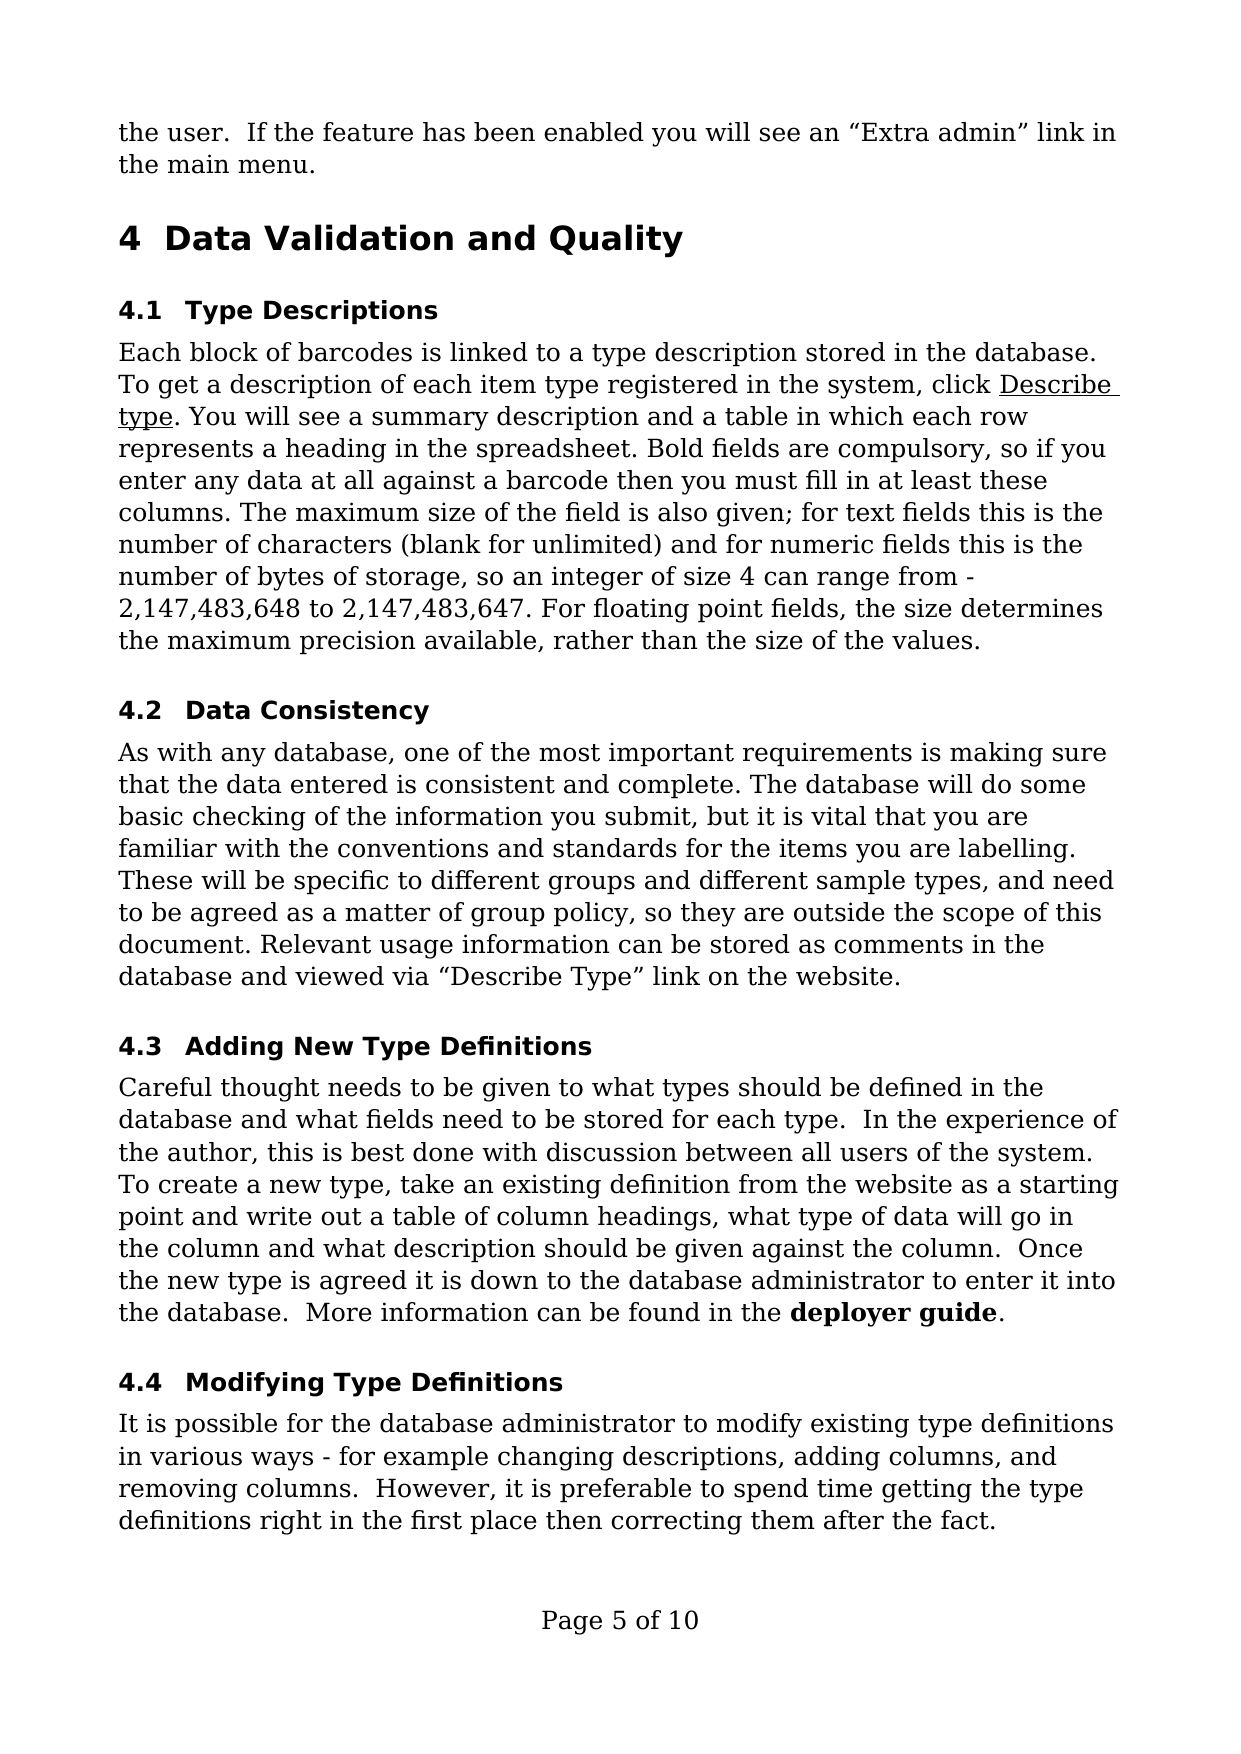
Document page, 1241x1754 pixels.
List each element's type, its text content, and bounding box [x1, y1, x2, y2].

text Each block of barcodes is linked to a type description stored in the database. To get a description of each item type registered in the system, click Describe type. You will see a summary description and a table in which each row represents a heading in the spreadsheet. Bold fields are compulsory, so if you enter any data at all against a barcode then you must fill in at least these columns. The maximum size of the field is also given; for text fields this is the number of characters (blank for unlimited) and for numeric fields this is the number of bytes of storage, so an integer of size 4 can range from -2,147,483,648 to 2,147,483,647. For floating point fields, the size determines the maximum precision available, rather than the size of the values. [118, 338, 1122, 656]
subtitle Type Descriptions [118, 296, 1122, 325]
text Careful thought needs to be given to what types should be defined in the database and what fields need to be stored for each type. In the experience of the author, this is best done with discussion between all users of the system. To create a new type, take an existing definition from the website as a starting point and write out a table of column headings, what type of data will go in the column and what description should be given against the column. Once the new type is agreed it is down to the database administrator to enter it into the database. More information can be found in the deployer guide. [118, 1074, 1122, 1328]
subtitle Data Consistency [118, 696, 1122, 725]
subtitle Adding New Type Definitions [118, 1032, 1122, 1061]
subtitle Modifying Type Definitions [118, 1368, 1122, 1397]
text the user. If the feature has been enabled you will see an “Extra admin” link in the main menu. [118, 118, 1122, 179]
text As with any database, one of the most important requirements is making sure that the data entered is consistent and complete. The database will do some basic checking of the information you submit, but it is vital that you are familiar with the conventions and standards for the items you are labelling. These will be specific to different groups and different sample types, and need to be agreed as a matter of group policy, so they are outside the scope of this document. Relevant usage information can be stored as comments in the database and viewed via “Describe Type” link on the website. [118, 738, 1122, 992]
subtitle Data Validation and Quality [118, 220, 1122, 259]
text It is possible for the database administrator to modify existing type definitions in various ways - for example changing descriptions, adding columns, and removing columns. However, it is preferable to spend time getting the type definitions right in the first place then correcting them after the fact. [118, 1410, 1122, 1535]
